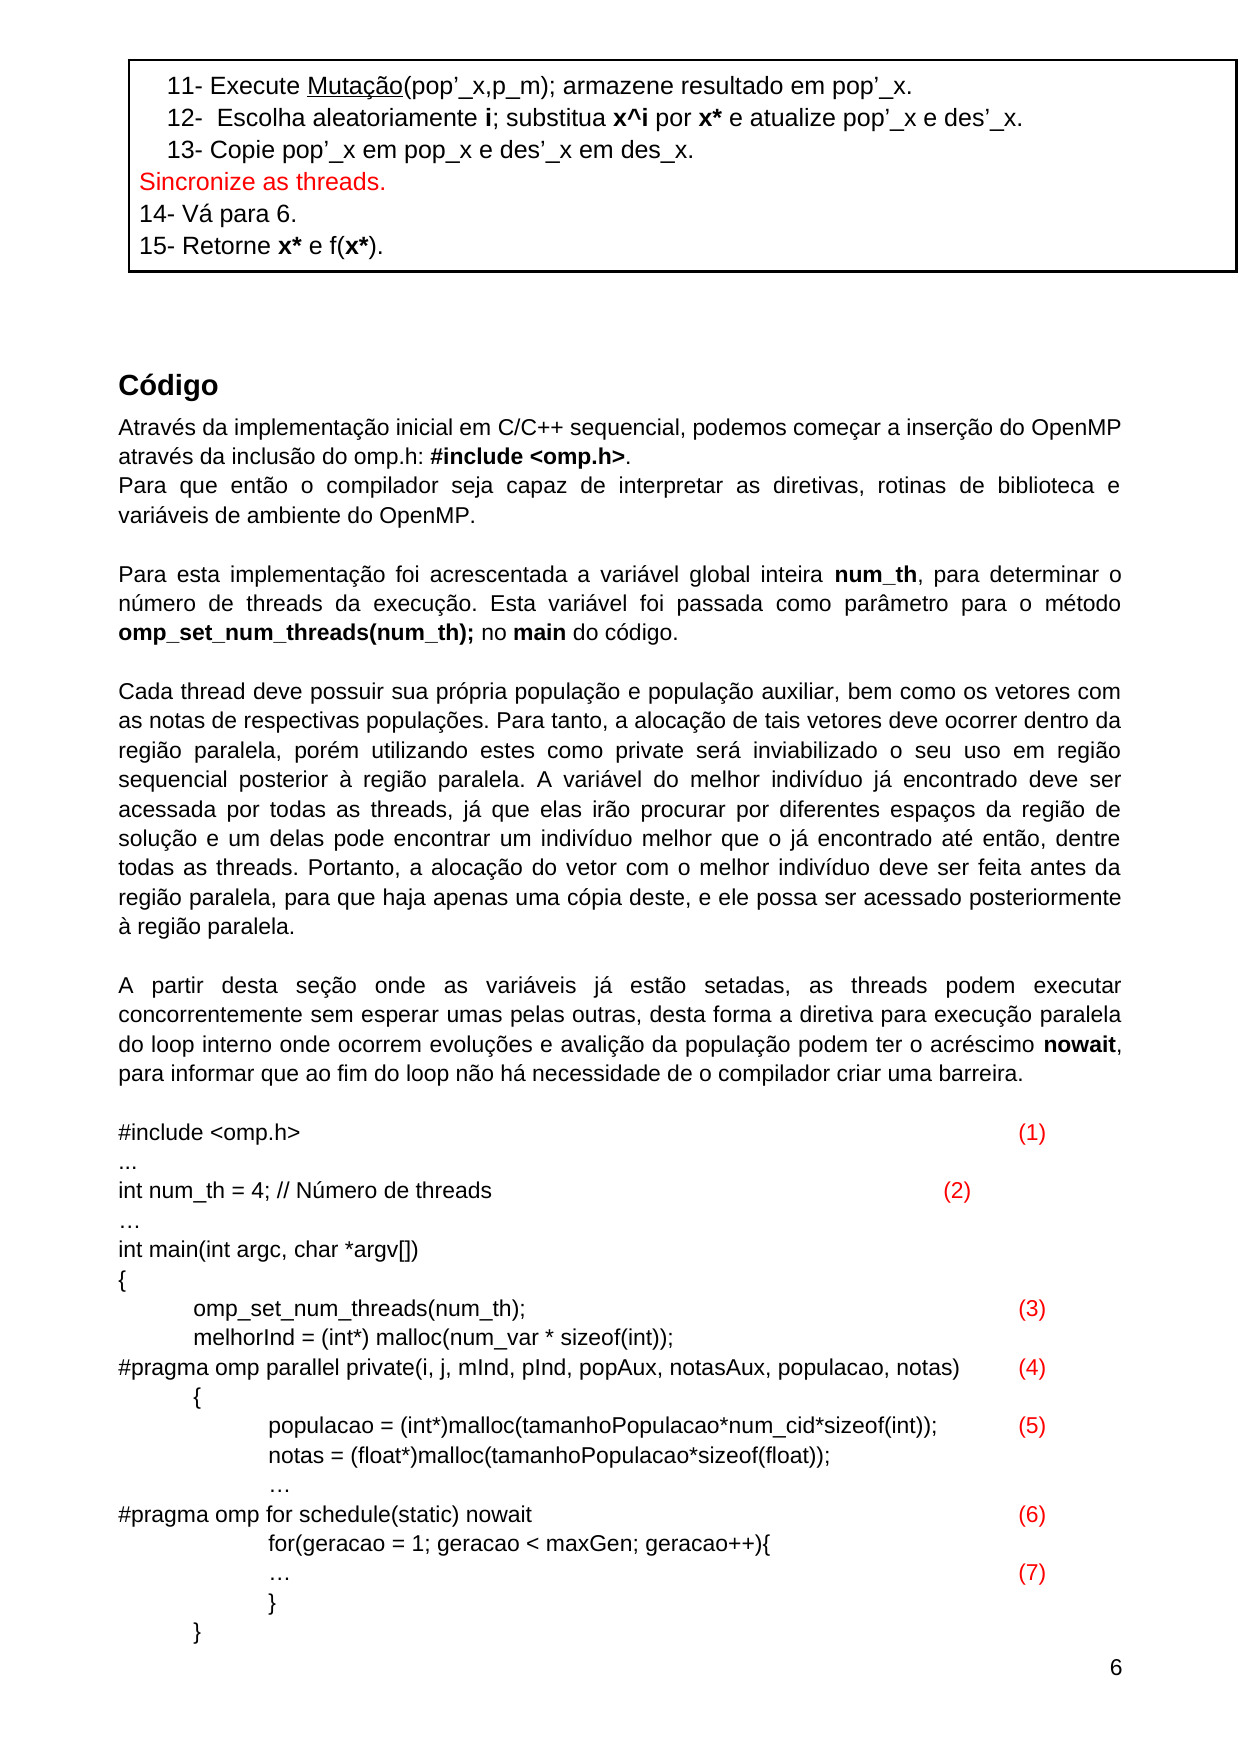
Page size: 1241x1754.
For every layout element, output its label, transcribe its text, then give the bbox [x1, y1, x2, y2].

text Cada thread deve possuir sua própria população e população auxiliar, bem como os vetores com as notas de respectivas populações. Para tanto, a alocação de tais vetores deve ocorrer dentro da região paralela, porém utilizando estes como private será inviabilizado o seu uso em região sequencial posterior à região paralela. A variável do melhor indivíduo já encontrado deve ser acessada por todas as threads, já que elas irão procurar por diferentes espaços da região de solução e um delas pode encontrar um indivíduo melhor que o já encontrado até então, dentre todas as threads. Portanto, a alocação do vetor com o melhor indivíduo deve ser feita antes da região paralela, para que haja apenas uma cópia deste, e ele possa ser acessado posteriormente à região paralela. [118, 679, 1122, 939]
text … [118, 1207, 1122, 1233]
text populacao = (int*)malloc(tamanhoPopulacao*num_cid*sizeof(int)); (5) [193, 1413, 1122, 1439]
subtitle Código [118, 369, 1122, 401]
text #include <omp.h> (1) [118, 1119, 1122, 1145]
text Através da implementação inicial em C/C++ sequencial, podemos começar a inserção do OpenMP através da inclusão do omp.h: #include <omp.h>. [118, 414, 1122, 469]
text } [118, 1619, 1122, 1644]
table_header 11- Execute Mutação(pop’_x,p_m); armazene resultado em pop’_x. 12- Escolha aleatoriamente i; substitua x^i por x* e atualize pop’_x e des’_x. 13- Copie pop’_x em pop_x e des’_x em des_x. Sincronize as threads. 14- Vá para 6. 15- Retorne x* e f(x*). [130, 61, 1235, 270]
text int main(int argc, char *argv[]) [118, 1237, 1122, 1262]
text Para esta implementação foi acrescentada a variável global inteira num_th, para determinar o número de threads da execução. Esta variável foi passada como parâmetro para o método omp_set_num_threads(num_th); no main do código. [118, 561, 1122, 646]
text { [118, 1384, 1122, 1409]
text #pragma omp for schedule(static) nowait (6) [118, 1501, 1122, 1527]
text melhorInd = (int*) malloc(num_var * sizeof(int)); [118, 1325, 1122, 1351]
text … [193, 1472, 1122, 1497]
text } [118, 1589, 1122, 1615]
text omp_set_num_threads(num_th); (3) [118, 1296, 1122, 1321]
text for(geracao = 1; geracao < maxGen; geracao++){ [118, 1531, 1122, 1556]
text notas = (float*)malloc(tamanhoPopulacao*sizeof(float)); [193, 1442, 1122, 1468]
text #pragma omp parallel private(i, j, mInd, pInd, popAux, notasAux, populacao, notas) (4) [118, 1354, 1122, 1380]
text int num_th = 4; // Número de threads (2) [118, 1178, 1122, 1204]
text ... [118, 1149, 1122, 1174]
text Para que então o compilador seja capaz de interpretar as diretivas, rotinas de biblioteca e variáveis de ambiente do OpenMP. [118, 473, 1122, 528]
text A partir desta seção onde as variáveis já estão setadas, as threads podem executar concorrentemente sem esperar umas pelas outras, desta forma a diretiva para execução paralela do loop interno onde ocorrem evoluções e avalição da população podem ter o acréscimo nowait, para informar que ao fim do loop não há necessidade de o compilador criar uma barreira. [118, 972, 1122, 1086]
text { [118, 1266, 1122, 1292]
text … (7) [118, 1560, 1122, 1586]
